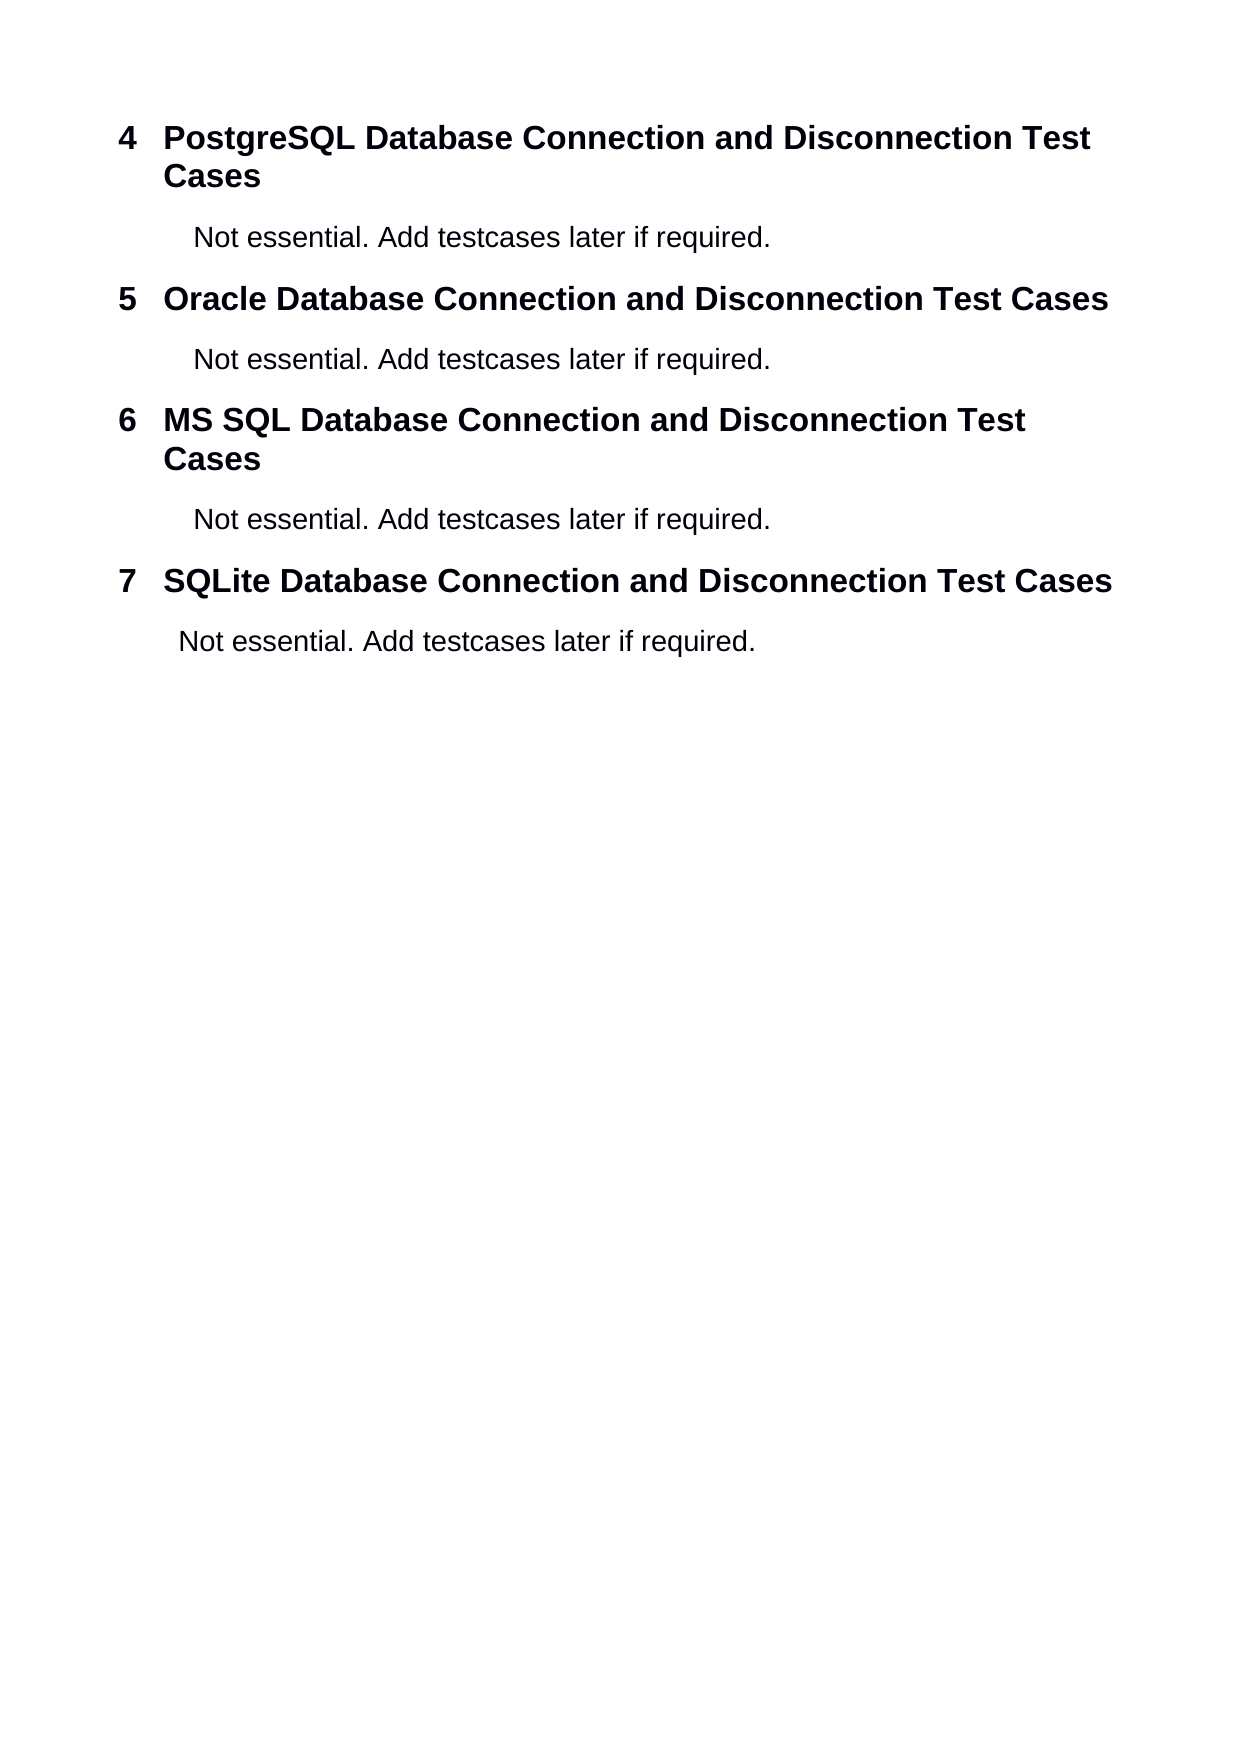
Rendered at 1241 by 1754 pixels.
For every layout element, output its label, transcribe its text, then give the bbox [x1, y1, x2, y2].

subtitle SQLite Database Connection and Disconnection Test Cases [118, 561, 1122, 599]
subtitle Not essential. Add testcases later if required. [178, 624, 1122, 658]
subtitle MS SQL Database Connection and Disconnection Test Cases [118, 401, 1122, 477]
subtitle Not essential. Add testcases later if required. [193, 342, 1122, 376]
subtitle Not essential. Add testcases later if required. [193, 502, 1122, 536]
subtitle Not essential. Add testcases later if required. [193, 220, 1122, 253]
subtitle Oracle Database Connection and Disconnection Test Cases [118, 278, 1122, 317]
subtitle PostgreSQL Database Connection and Disconnection Test Cases [118, 118, 1122, 195]
